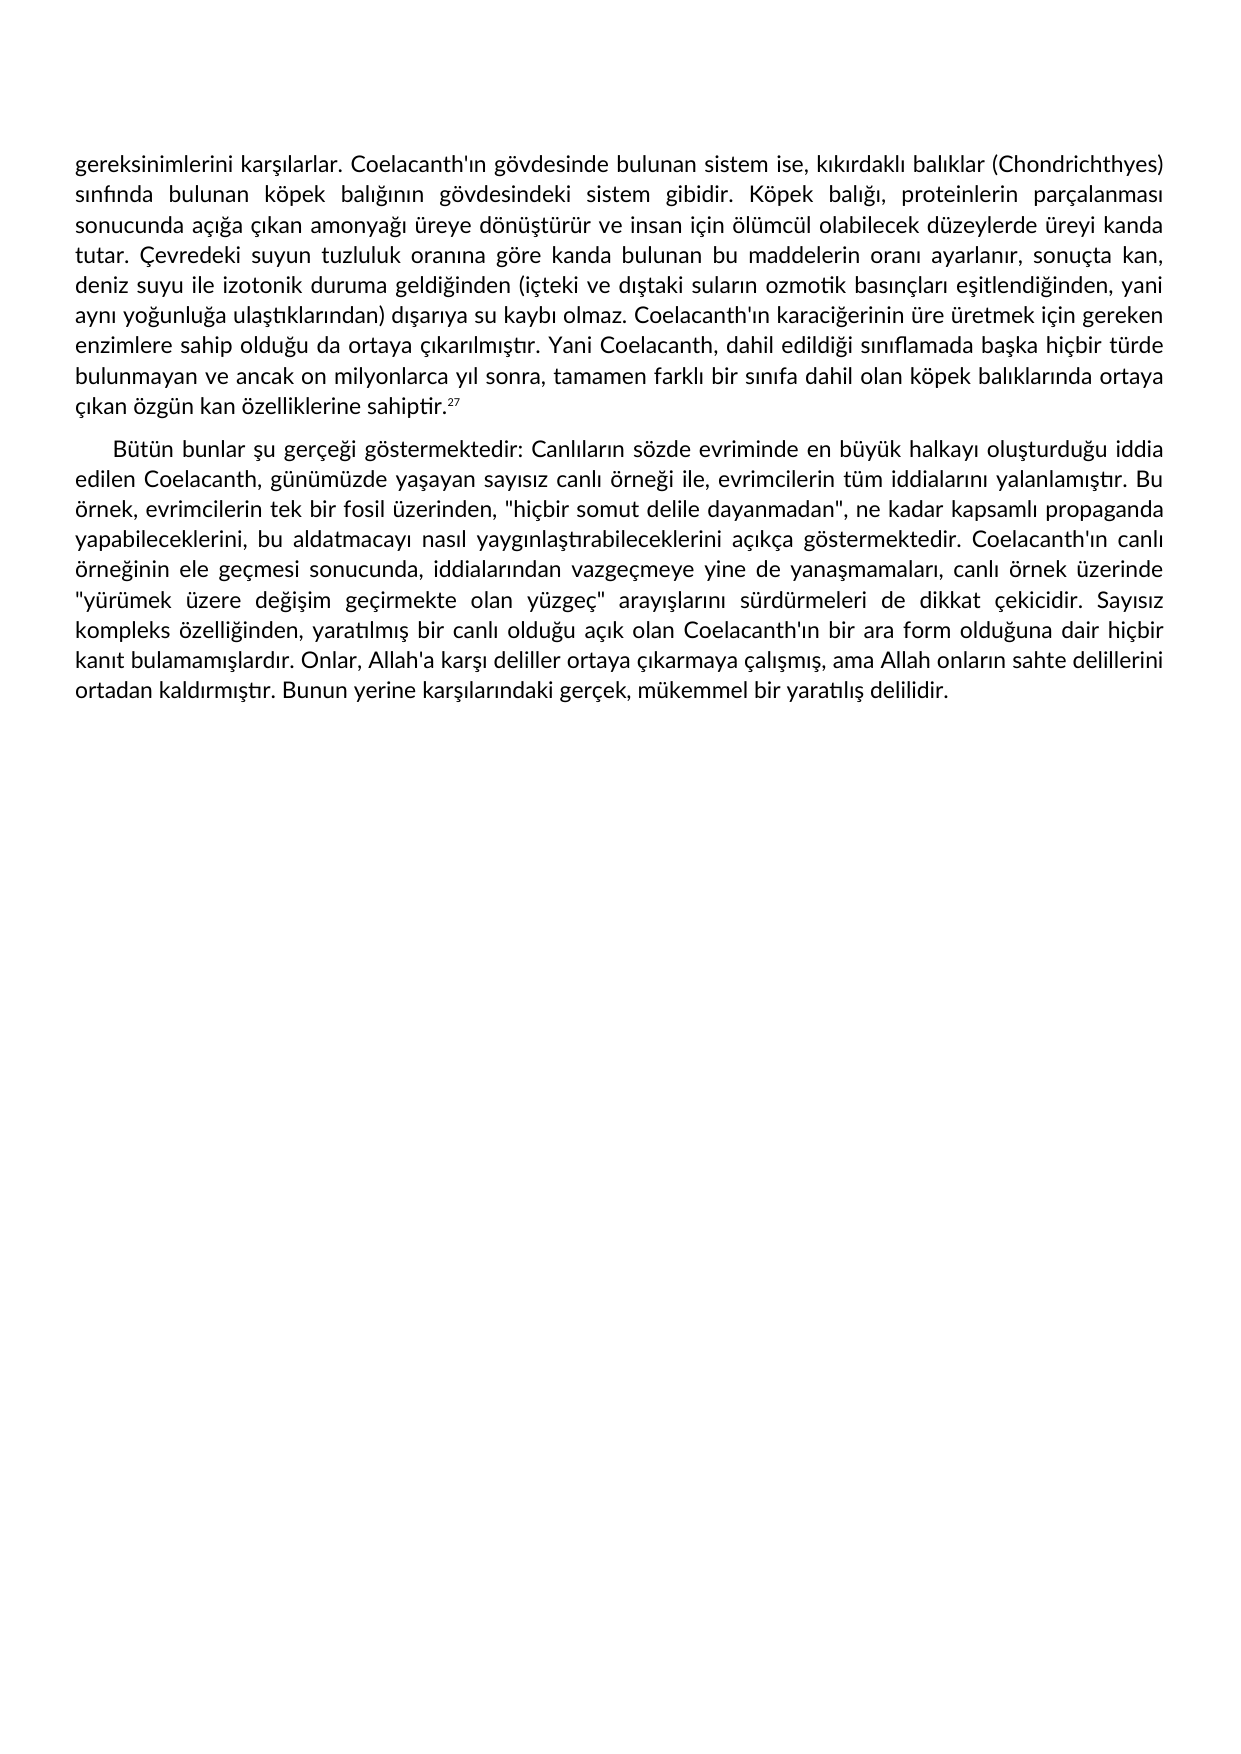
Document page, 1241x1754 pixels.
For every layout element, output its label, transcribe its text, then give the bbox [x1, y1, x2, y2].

text Bütün bunlar şu gerçeği göstermektedir: Canlıların sözde evriminde en büyük halkayı oluşturduğu iddia edilen Coelacanth, günümüzde yaşayan sayısız canlı örneği ile, evrimcilerin tüm iddialarını yalanlamıştır. Bu örnek, evrimcilerin tek bir fosil üzerinden, "hiçbir somut delile dayanmadan", ne kadar kapsamlı propaganda yapabileceklerini, bu aldatmacayı nasıl yaygınlaştırabileceklerini açıkça göstermektedir. Coelacanth'ın canlı örneğinin ele geçmesi sonucunda, iddialarından vazgeçmeye yine de yanaşmamaları, canlı örnek üzerinde "yürümek üzere değişim geçirmekte olan yüzgeç" arayışlarını sürdürmeleri de dikkat çekicidir. Sayısız kompleks özelliğinden, yaratılmış bir canlı olduğu açık olan Coelacanth'ın bir ara form olduğuna dair hiçbir kanıt bulamamışlardır. Onlar, Allah'a karşı deliller ortaya çıkarmaya çalışmış, ama Allah onların sahte delillerini ortadan kaldırmıştır. Bunun yerine karşılarındaki gerçek, mükemmel bir yaratılış delilidir. [75, 434, 1165, 703]
text gereksinimlerini karşılarlar. Coelacanth'ın gövdesinde bulunan sistem ise, kıkırdaklı balıklar (Chondrichthyes) sınfında bulunan köpek balığının gövdesindeki sistem gibidir. Köpek balığı, proteinlerin parçalanması sonucunda açığa çıkan amonyağı üreye dönüştürür ve insan için ölümcül olabilecek düzeylerde üreyi kanda tutar. Çevredeki suyun tuzluluk oranına göre kanda bulunan bu maddelerin oranı ayarlanır, sonuçta kan, deniz suyu ile izotonik duruma geldiğinden (içteki ve dıştaki suların ozmotik basınçları eşitlendiğinden, yani aynı yoğunluğa ulaştıklarından) dışarıya su kaybı olmaz. Coelacanth'ın karaciğerinin üre üretmek için gereken enzimlere sahip olduğu da ortaya çıkarılmıştır. Yani Coelacanth, dahil edildiği sınıflamada başka hiçbir türde bulunmayan ve ancak on milyonlarca yıl sonra, tamamen farklı bir sınıfa dahil olan köpek balıklarında ortaya çıkan özgün kan özelliklerine sahiptir.27 [75, 150, 1165, 419]
